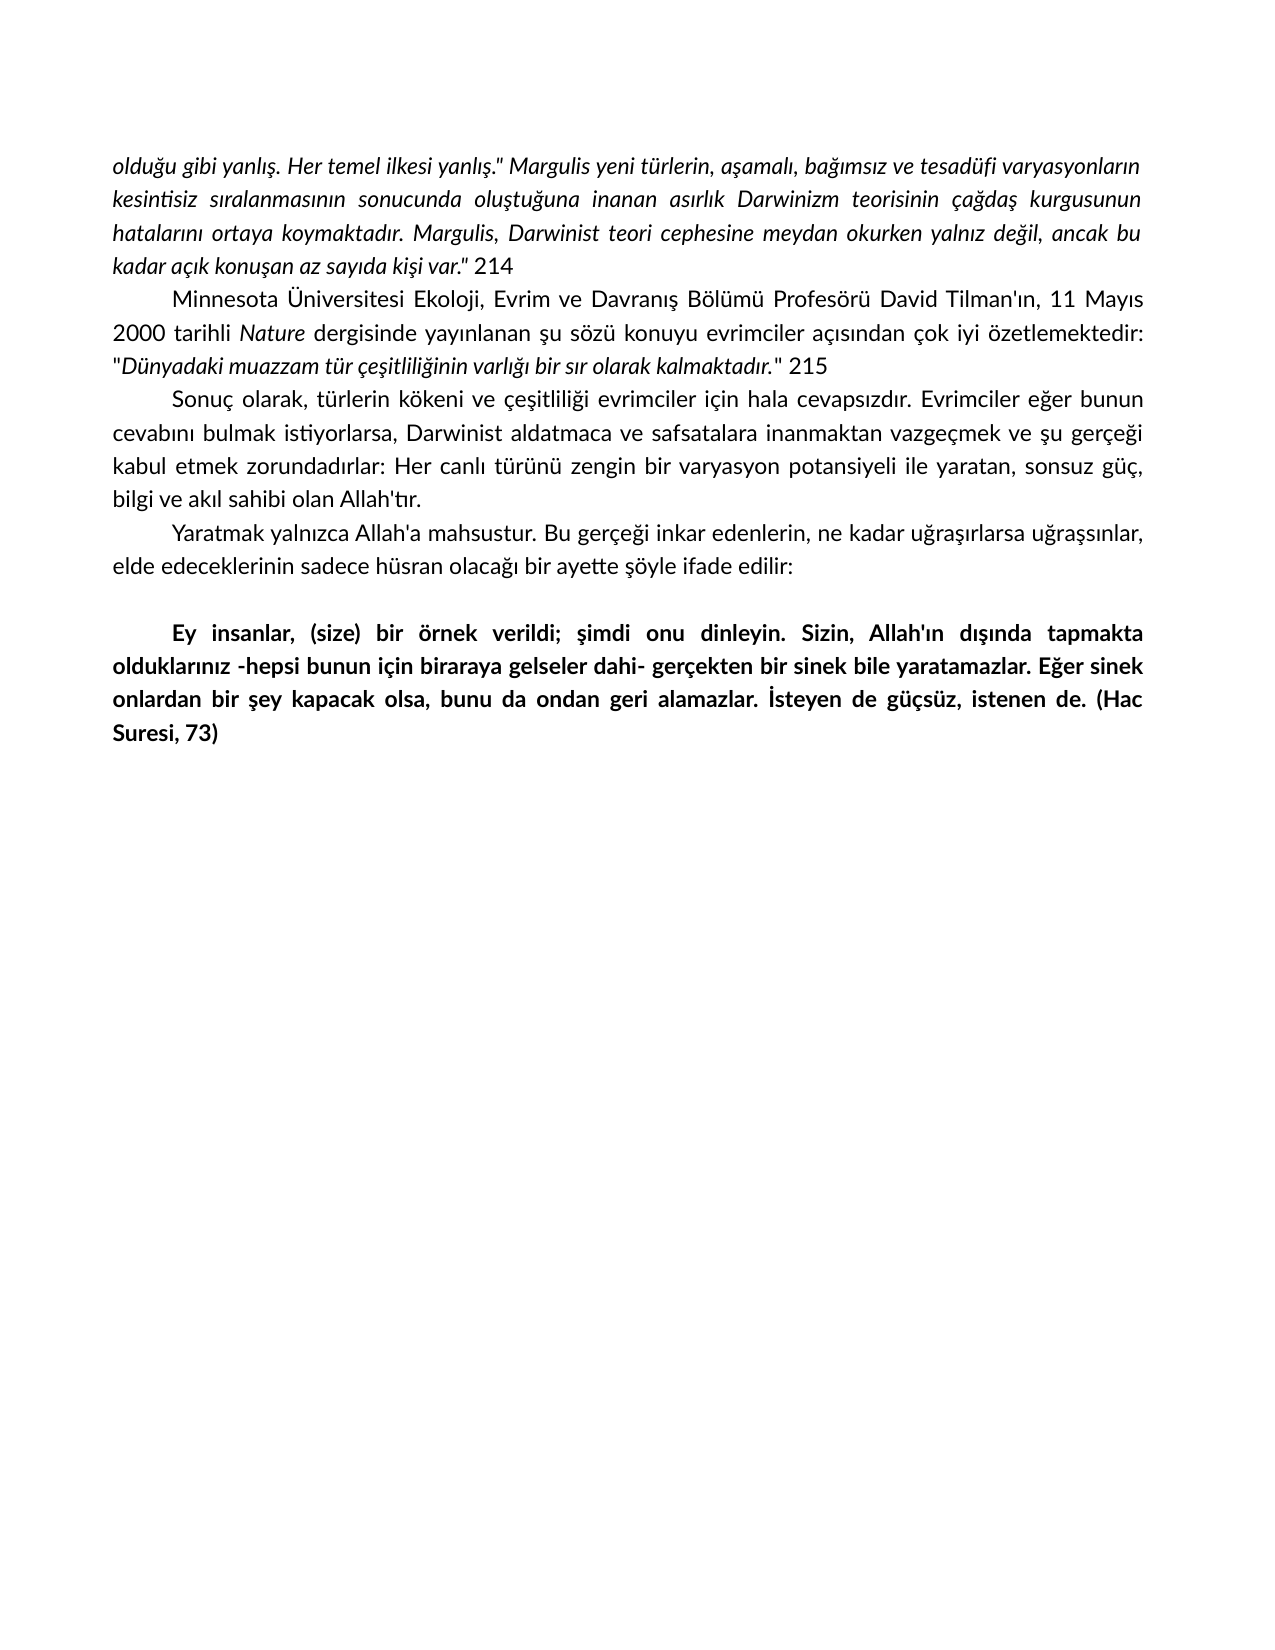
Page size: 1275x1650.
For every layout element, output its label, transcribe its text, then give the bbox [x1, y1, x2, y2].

text olduğu gibi yanlış. Her temel ilkesi yanlış." Margulis yeni türlerin, aşamalı, bağımsız ve tesadüfi varyasyonların kesintisiz sıralanmasının sonucunda oluştuğuna inanan asırlık Darwinizm teorisinin çağdaş kurgusunun hatalarını ortaya koymaktadır. Margulis, Darwinist teori cephesine meydan okurken yalnız değil, ancak bu kadar açık konuşan az sayıda kişi var." 214 [112, 148, 1145, 281]
text Yaratmak yalnızca Allah'a mahsustur. Bu gerçeği inkar edenlerin, ne kadar uğraşırlarsa uğraşsınlar, elde edeceklerinin sadece hüsran olacağı bir ayette şöyle ifade edilir: [112, 514, 1145, 581]
text Ey insanlar, (size) bir örnek verildi; şimdi onu dinleyin. Sizin, Allah'ın dışında tapmakta olduklarınız -hepsi bunun için biraraya gelseler dahi- gerçekten bir sinek bile yaratamazlar. Eğer sinek onlardan bir şey kapacak olsa, bunu da ondan geri alamazlar. İsteyen de güçsüz, istenen de. (Hac Suresi, 73) [112, 614, 1145, 748]
text Sonuç olarak, türlerin kökeni ve çeşitliliği evrimciler için hala cevapsızdır. Evrimciler eğer bunun cevabını bulmak istiyorlarsa, Darwinist aldatmaca ve safsatalara inanmaktan vazgeçmek ve şu gerçeği kabul etmek zorundadırlar: Her canlı türünü zengin bir varyasyon potansiyeli ile yaratan, sonsuz güç, bilgi ve akıl sahibi olan Allah'tır. [112, 381, 1145, 514]
text Minnesota Üniversitesi Ekoloji, Evrim ve Davranış Bölümü Profesörü David Tilman'ın, 11 Mayıs 2000 tarihli Nature dergisinde yayınlanan şu sözü konuyu evrimciler açısından çok iyi özetlemektedir: "Dünyadaki muazzam tür çeşitliliğinin varlığı bir sır olarak kalmaktadır." 215 [112, 281, 1145, 381]
